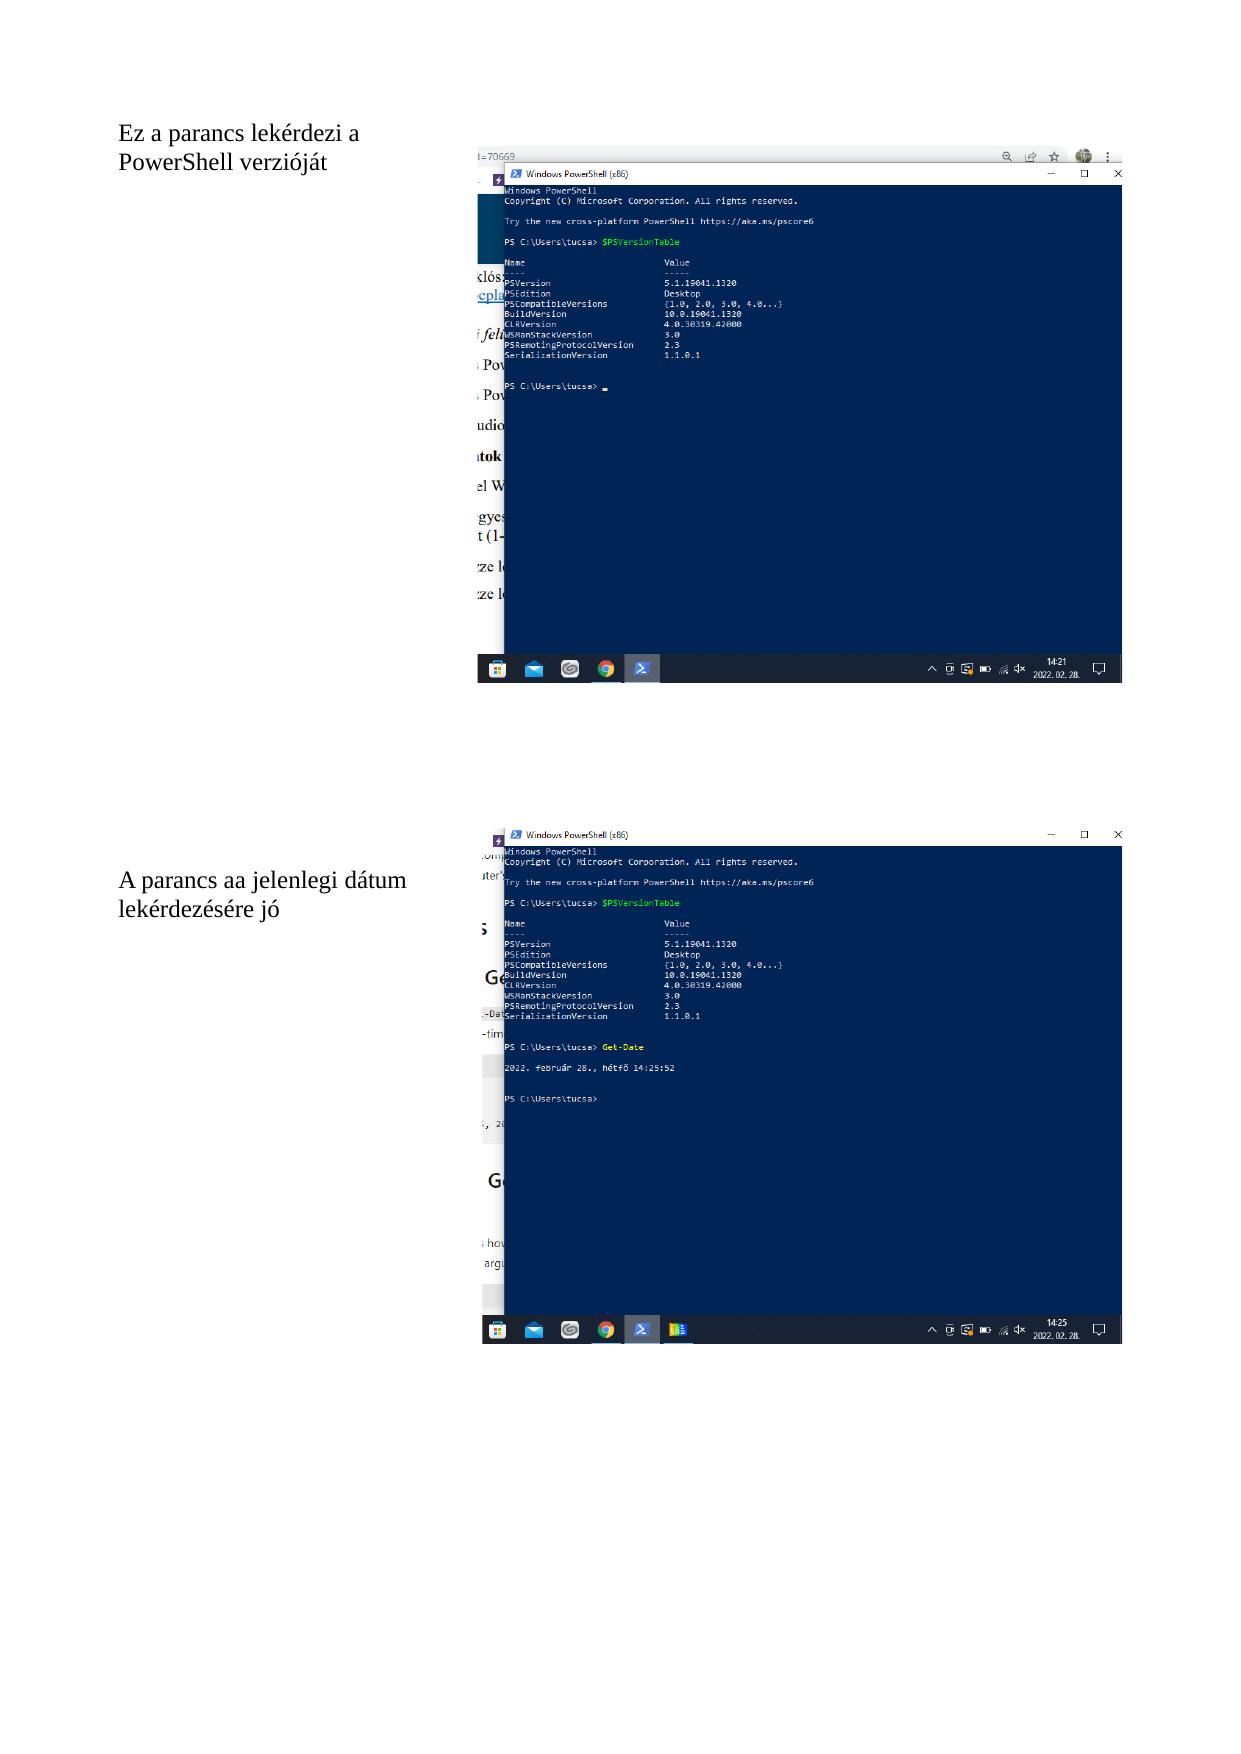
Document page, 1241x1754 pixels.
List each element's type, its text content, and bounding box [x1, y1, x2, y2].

picture [482, 828, 1123, 1344]
text Ez a parancs lekérdezi a PowerShell verzióját [118, 118, 1122, 176]
picture [477, 146, 1123, 683]
text A parancs aa jelenlegi dátum lekérdezésére jó [118, 866, 482, 923]
